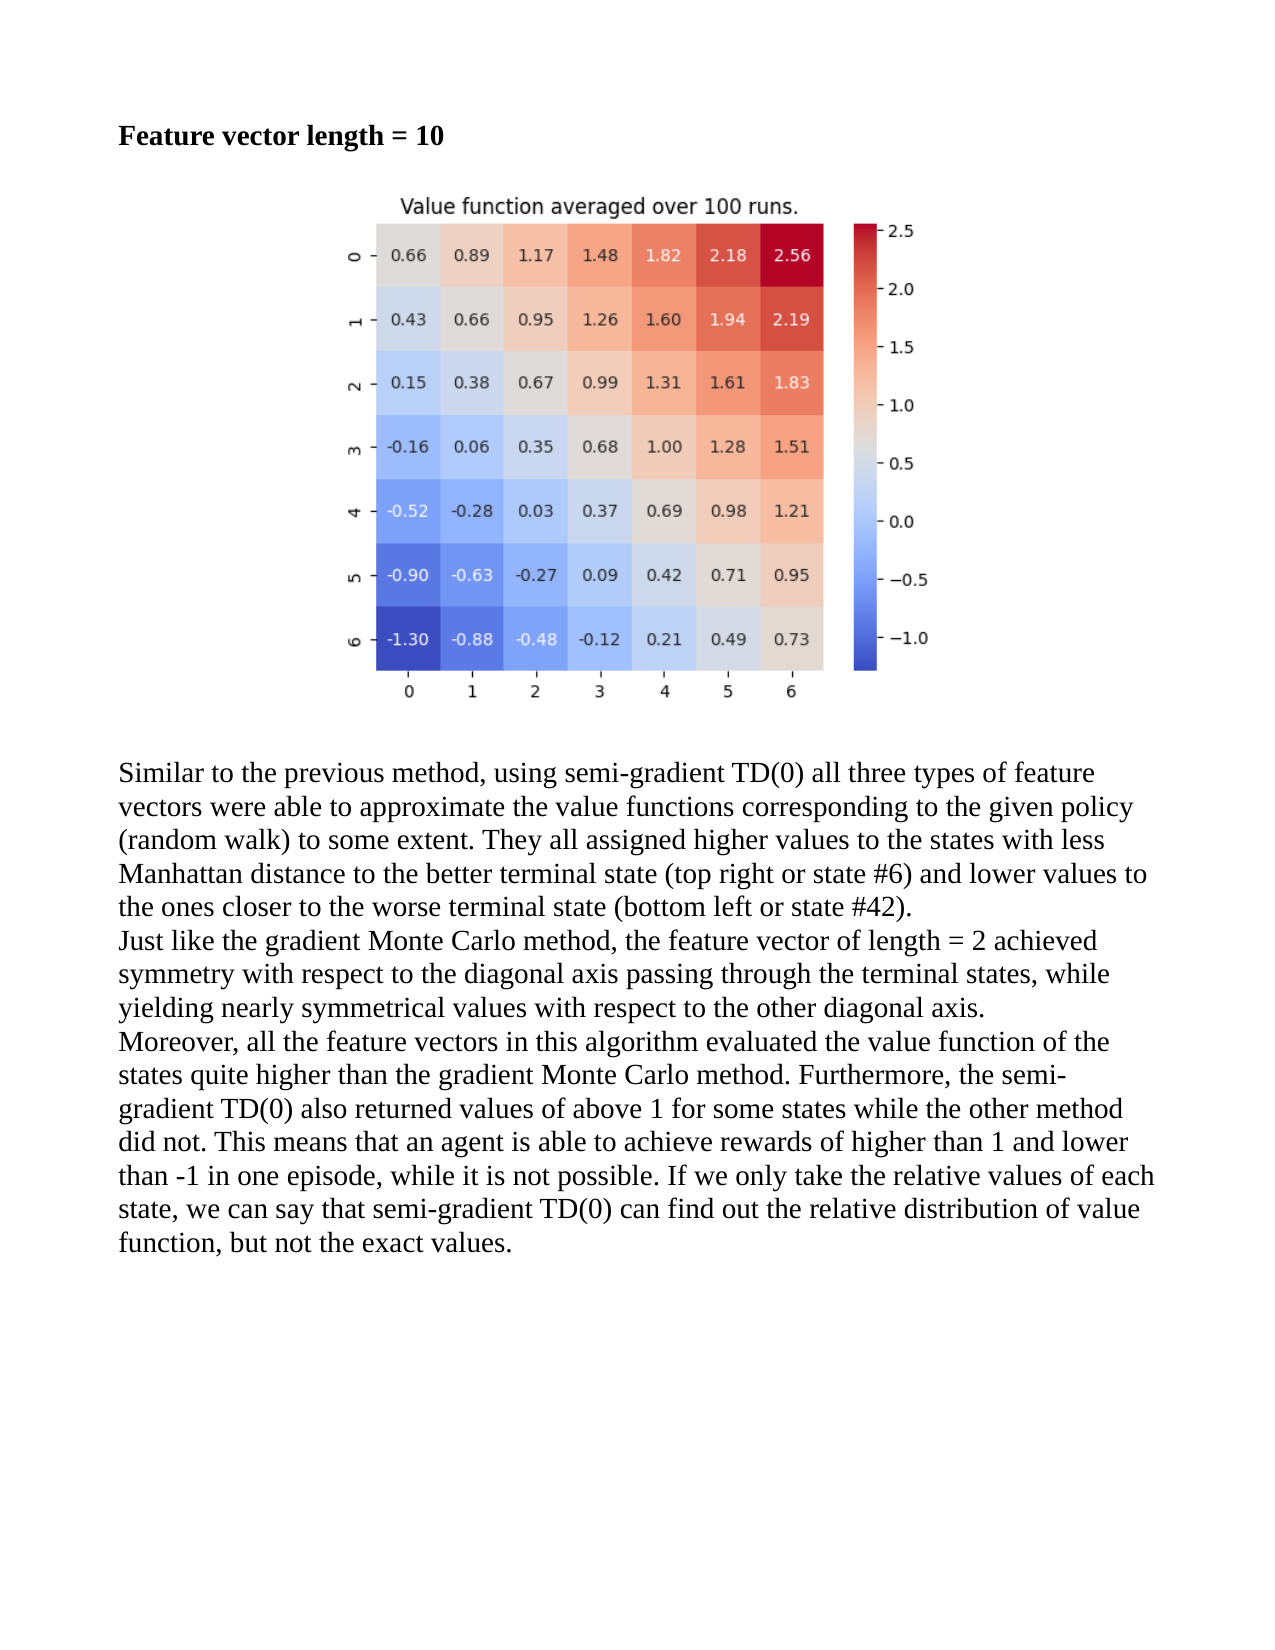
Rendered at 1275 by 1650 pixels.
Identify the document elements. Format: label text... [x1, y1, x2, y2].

text Just like the gradient Monte Carlo method, the feature vector of length = 2 achieved symmetry with respect to the diagonal axis passing through the terminal states, while yielding nearly symmetrical values with respect to the other diagonal axis. [118, 923, 1157, 1024]
text Moreover, all the feature vectors in this algorithm evaluated the value function of the states quite higher than the gradient Monte Carlo method. Furthermore, the semi-gradient TD(0) also returned values of above 1 for some states while the other method did not. This means that an agent is able to achieve rewards of higher than 1 and lower than -1 in one episode, while it is not possible. If we only take the relative values of each state, we can say that semi-gradient TD(0) can find out the relative distribution of value function, but not the exact values. [118, 1024, 1157, 1258]
text Similar to the previous method, using semi-gradient TD(0) all three types of feature vectors were able to approximate the value functions corresponding to the given policy (random walk) to some extent. They all assigned higher values to the states with less Manhattan distance to the better terminal state (top right or state #6) and lower values to the ones closer to the worse terminal state (bottom left or state #42). [118, 755, 1157, 923]
picture [335, 185, 940, 712]
text Feature vector length = 10 [118, 118, 1157, 152]
